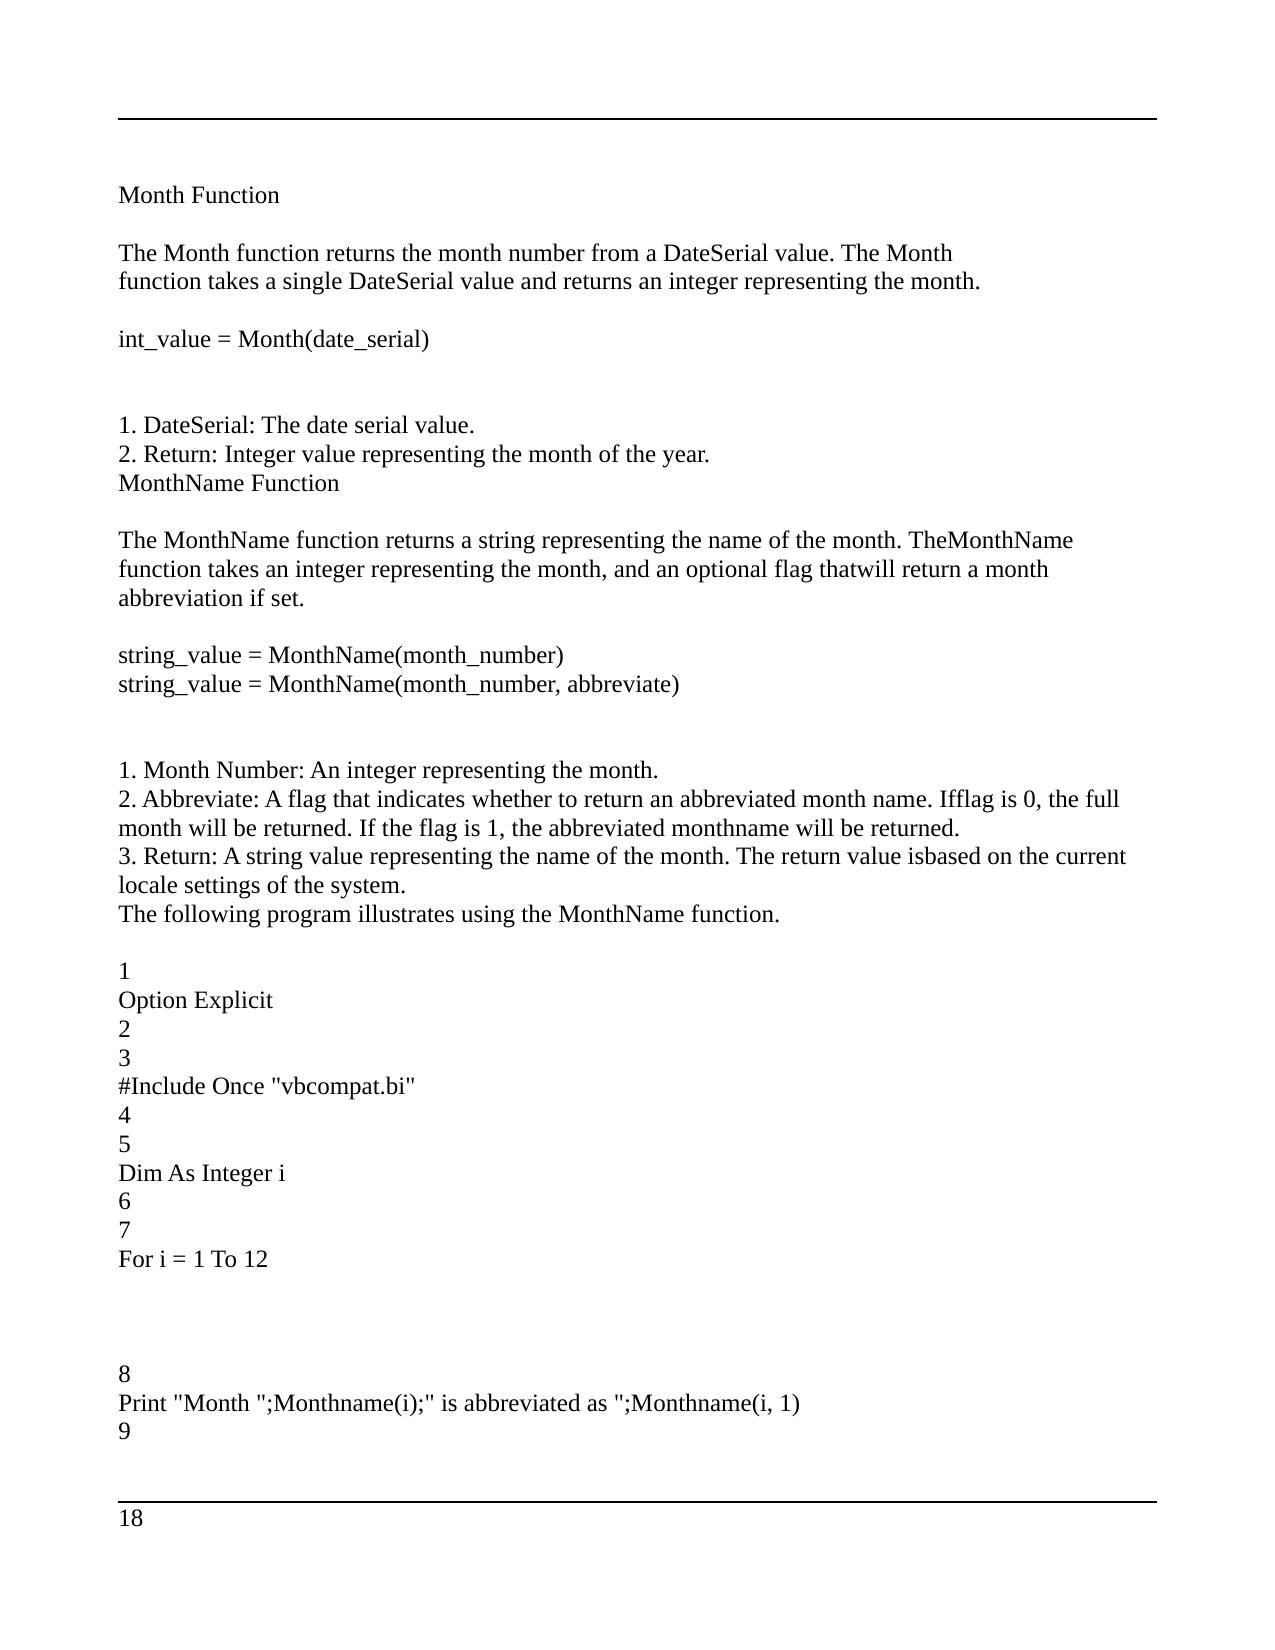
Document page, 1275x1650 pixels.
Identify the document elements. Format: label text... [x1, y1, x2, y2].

text 5 [118, 1129, 1157, 1158]
text int_value = Month(date_serial) [118, 324, 1157, 353]
text Print "Month ";Monthname(i);" is abbreviated as ";Monthname(i, 1) [118, 1388, 1157, 1416]
text MonthName Function [118, 468, 1157, 496]
text 1 [118, 956, 1157, 985]
text The following program illustrates using the MonthName function. [118, 899, 1157, 928]
text string_value = MonthName(month_number, abbreviate) [118, 669, 1157, 698]
text #Include Once "vbcompat.bi" [118, 1071, 1157, 1100]
text 3 [118, 1043, 1157, 1071]
text 7 [118, 1215, 1157, 1244]
text 9 [118, 1416, 1157, 1445]
text The MonthName function returns a string representing the name of the month. TheMonthName function takes an integer representing the month, and an optional flag thatwill return a month abbreviation if set. [118, 525, 1157, 611]
text 1. DateSerial: The date serial value. [118, 410, 1157, 439]
text 6 [118, 1186, 1157, 1215]
text For i = 1 To 12 [118, 1244, 1157, 1273]
text 3. Return: A string value representing the name of the month. The return value isbased on the current locale settings of the system. [118, 841, 1157, 899]
text function takes a single DateSerial value and returns an integer representing the month. [118, 266, 1157, 295]
text 2. Abbreviate: A flag that indicates whether to return an abbreviated month name. Ifflag is 0, the full month will be returned. If the flag is 1, the abbreviated monthname will be returned. [118, 784, 1157, 841]
text Month Function [118, 180, 1157, 209]
text string_value = MonthName(month_number) [118, 640, 1157, 669]
text Option Explicit [118, 985, 1157, 1014]
text 8 [118, 1359, 1157, 1388]
text Dim As Integer i [118, 1158, 1157, 1186]
text The Month function returns the month number from a DateSerial value. The Month [118, 238, 1157, 266]
text 4 [118, 1100, 1157, 1129]
text 1. Month Number: An integer representing the month. [118, 755, 1157, 784]
text 2 [118, 1014, 1157, 1043]
text 2. Return: Integer value representing the month of the year. [118, 439, 1157, 468]
